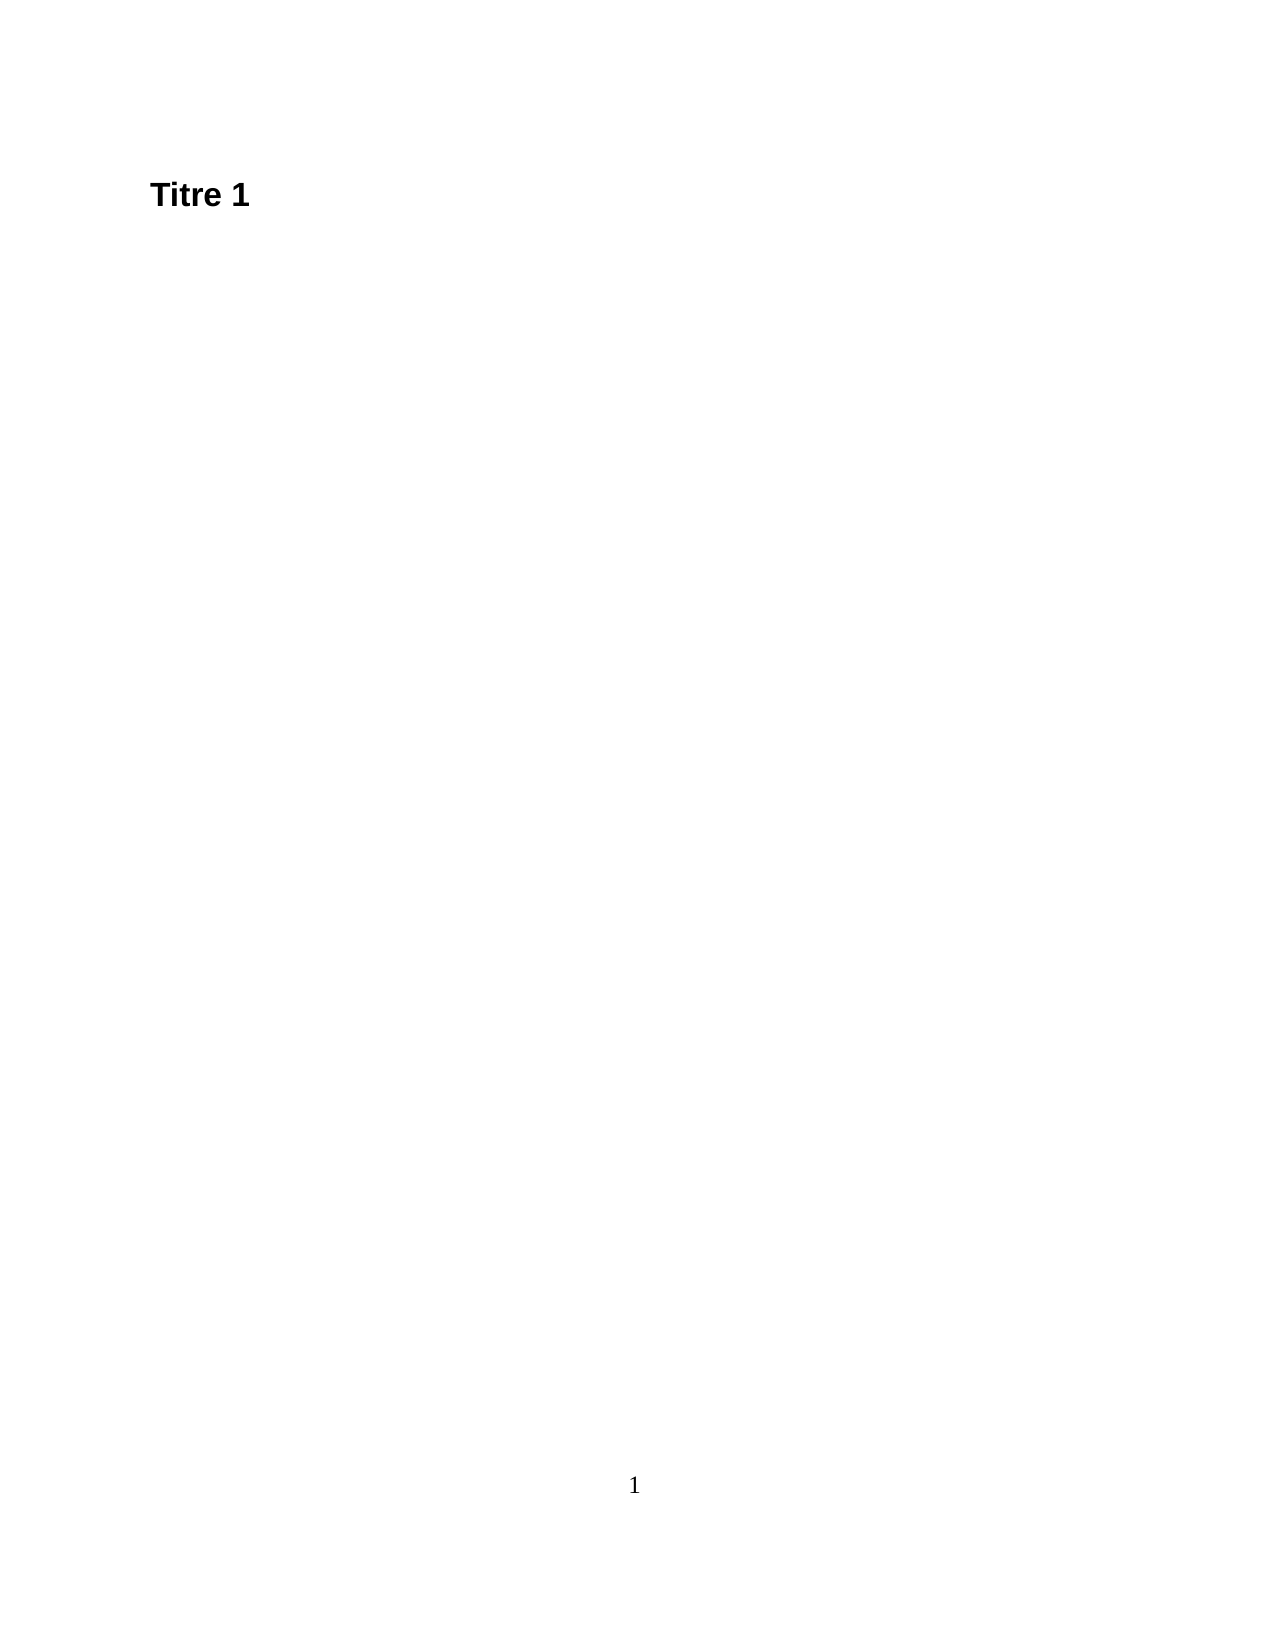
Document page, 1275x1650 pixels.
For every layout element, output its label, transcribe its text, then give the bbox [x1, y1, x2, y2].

subtitle Titre 1 [150, 175, 1125, 214]
